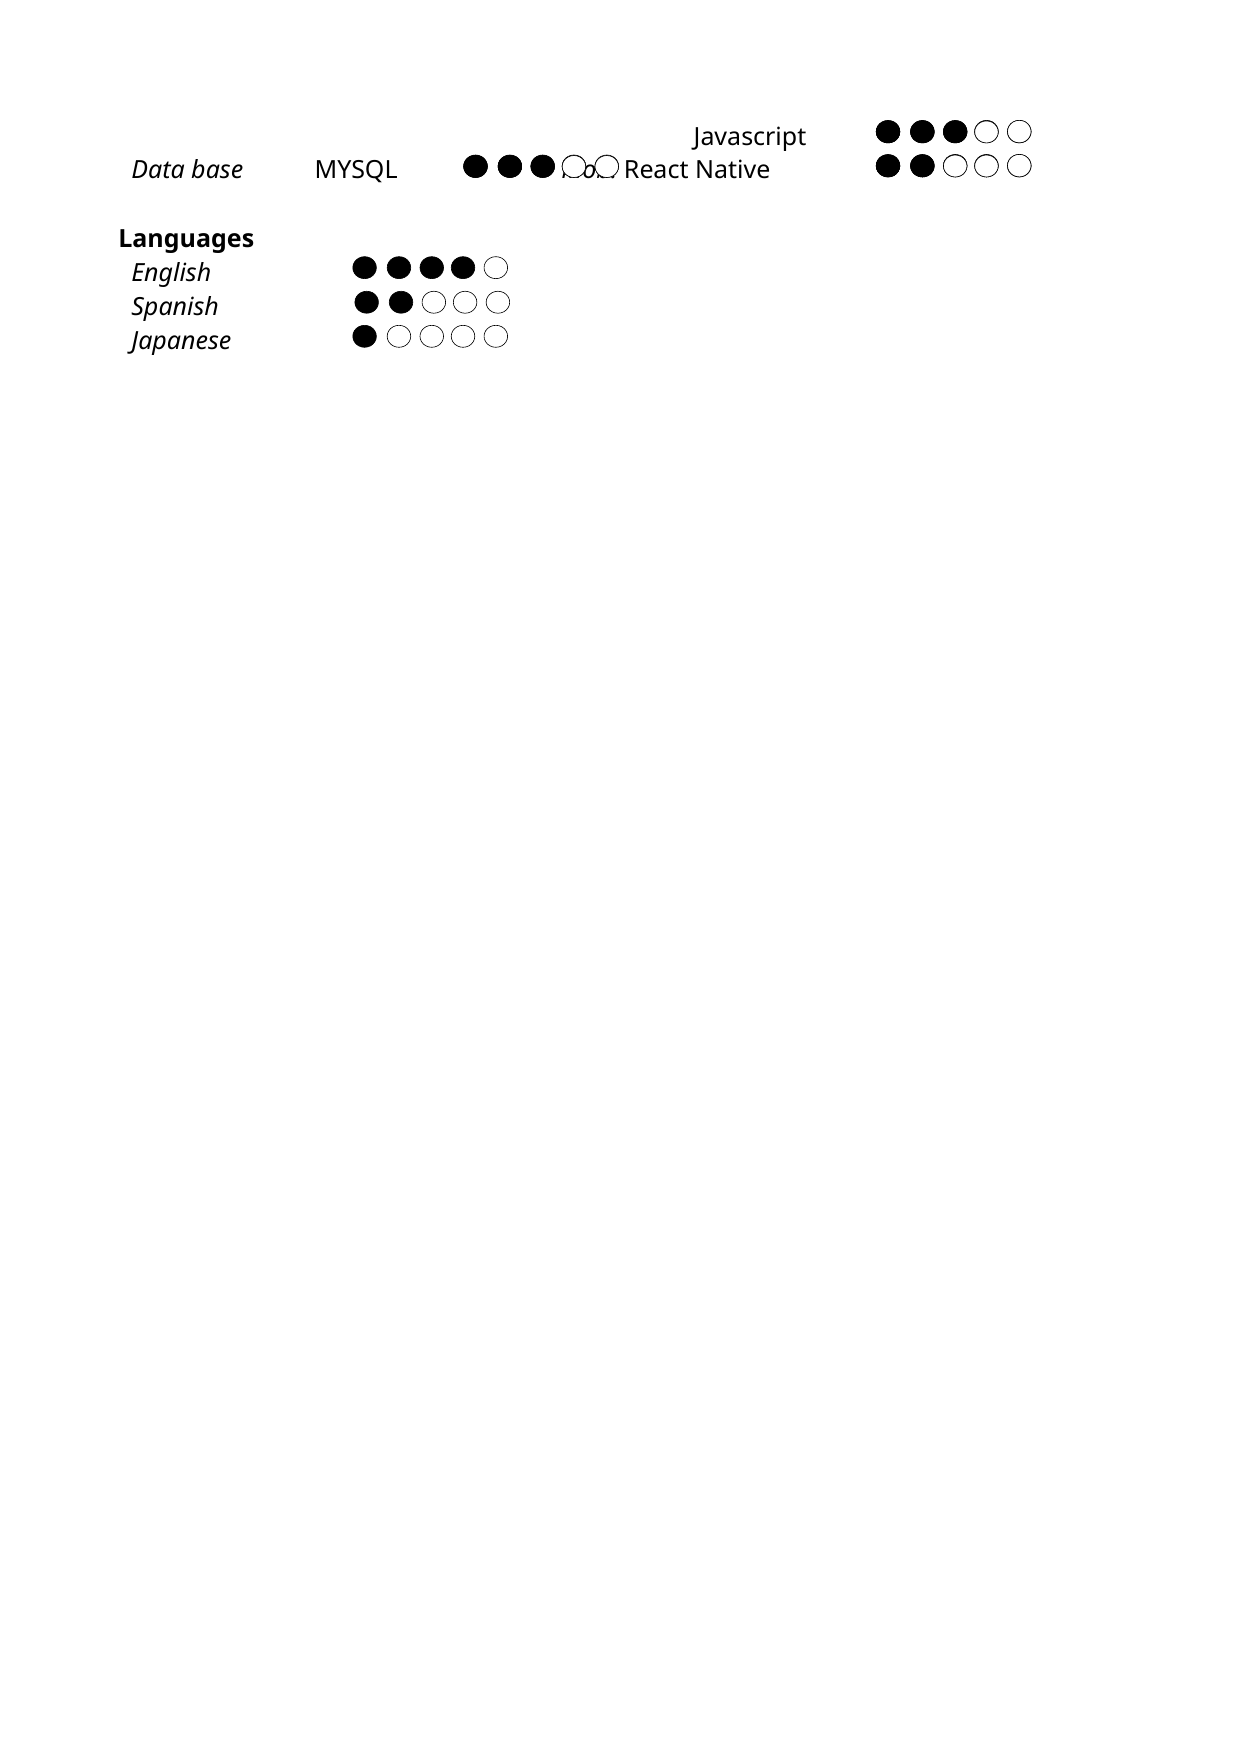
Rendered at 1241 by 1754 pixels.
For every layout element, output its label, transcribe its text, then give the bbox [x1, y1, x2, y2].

text Languages [118, 220, 1122, 254]
text Spanish [118, 288, 1122, 322]
text Japanese [118, 322, 1122, 357]
text Data base MYSQL Mob. React Native [118, 152, 1122, 186]
text Javascript [118, 118, 1122, 152]
text English [118, 254, 1122, 288]
